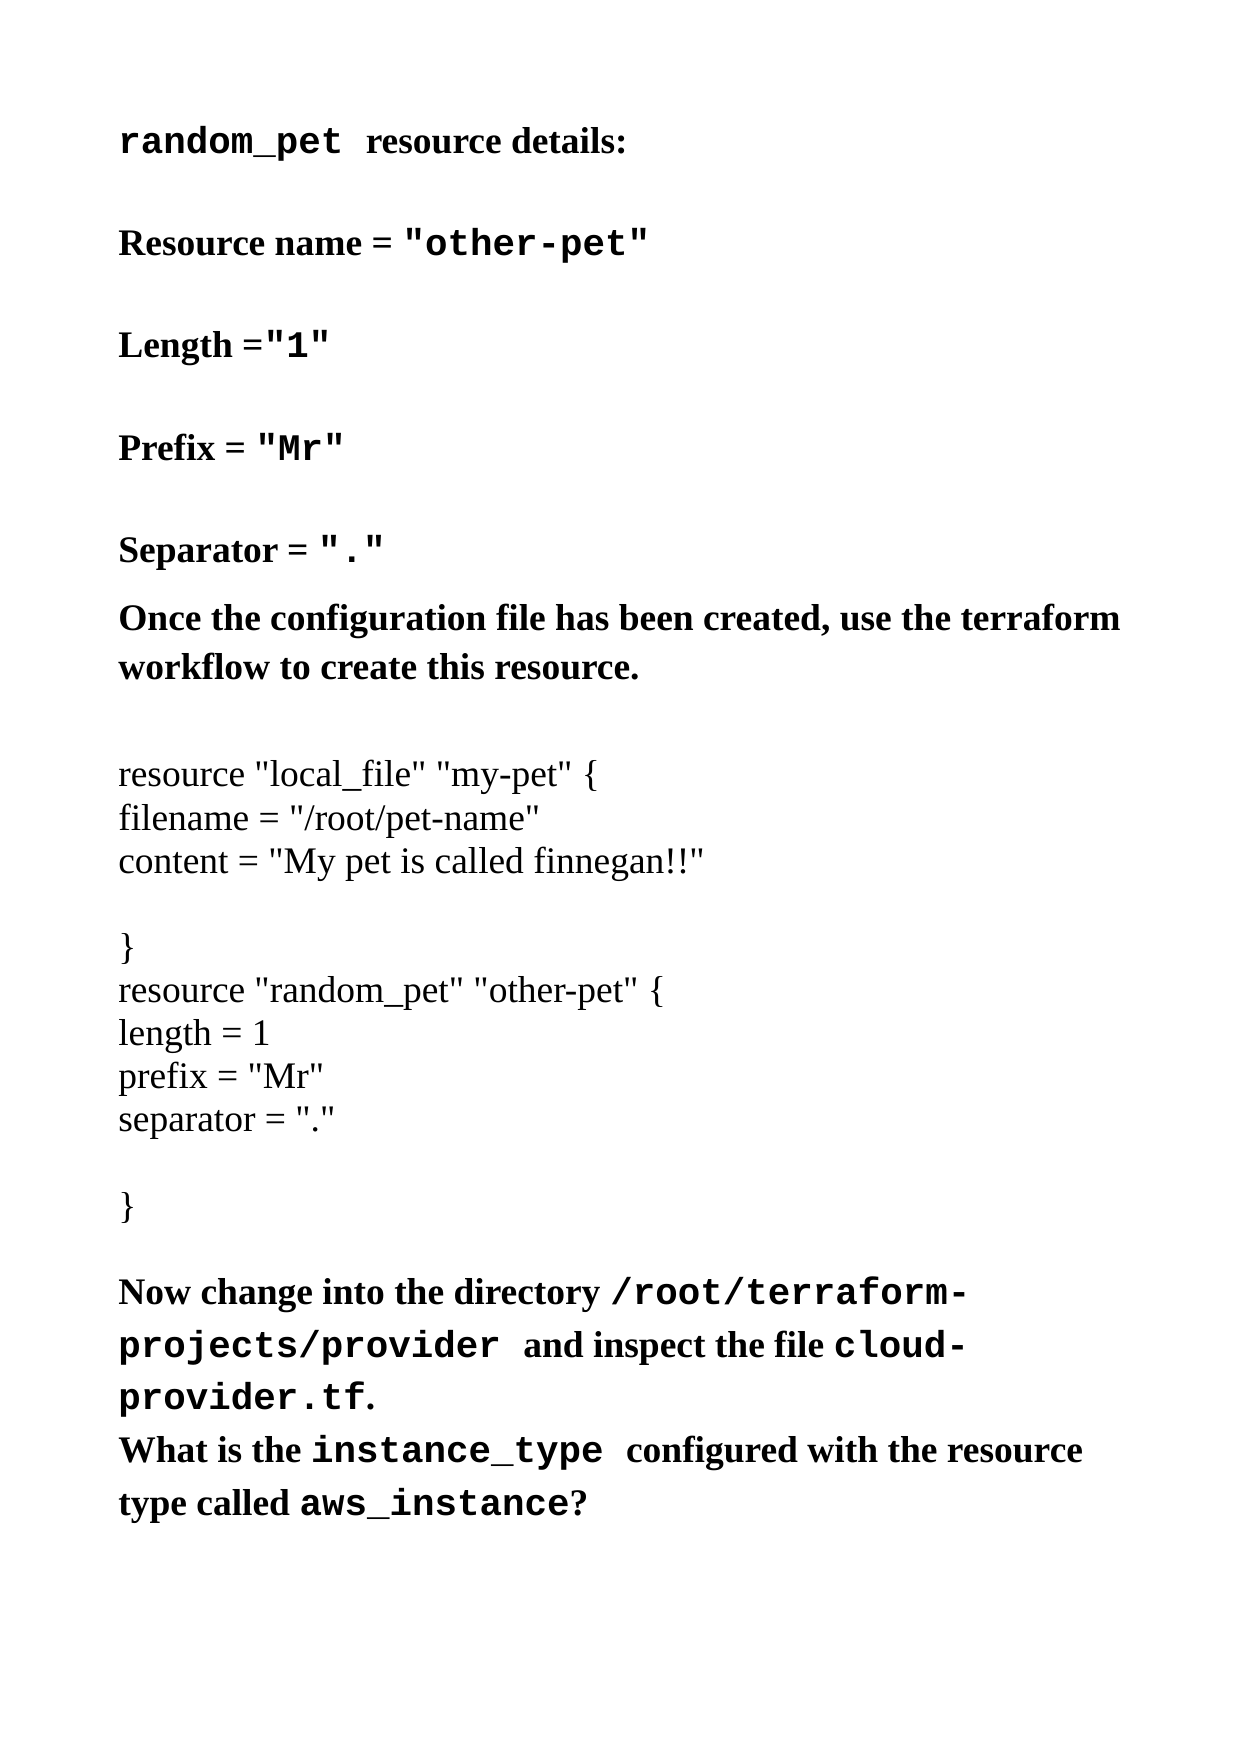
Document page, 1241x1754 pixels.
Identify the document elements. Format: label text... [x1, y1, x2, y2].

text } [118, 924, 1122, 967]
text resource "random_pet" "other-pet" { [118, 967, 1122, 1011]
text content = "My pet is called finnegan!!" [118, 838, 1122, 881]
text } [118, 1183, 1122, 1226]
text random_pet resource details: Resource name = "other-pet" Length ="1" Prefix = "Mr" Separator = "." [118, 118, 1122, 573]
text Now change into the directory /root/terraform-projects/provider and inspect the file cloud-provider.tf. What is the instance_type configured with the resource type called aws_instance? [118, 1269, 1122, 1526]
text resource "local_file" "my-pet" { [118, 752, 1122, 795]
text separator = "." [118, 1097, 1122, 1140]
text Once the configuration file has been created, use the terraform workflow to create this resource. [118, 595, 1122, 688]
text filename = "/root/pet-name" [118, 795, 1122, 838]
text prefix = "Mr" [118, 1054, 1122, 1097]
text length = 1 [118, 1011, 1122, 1054]
